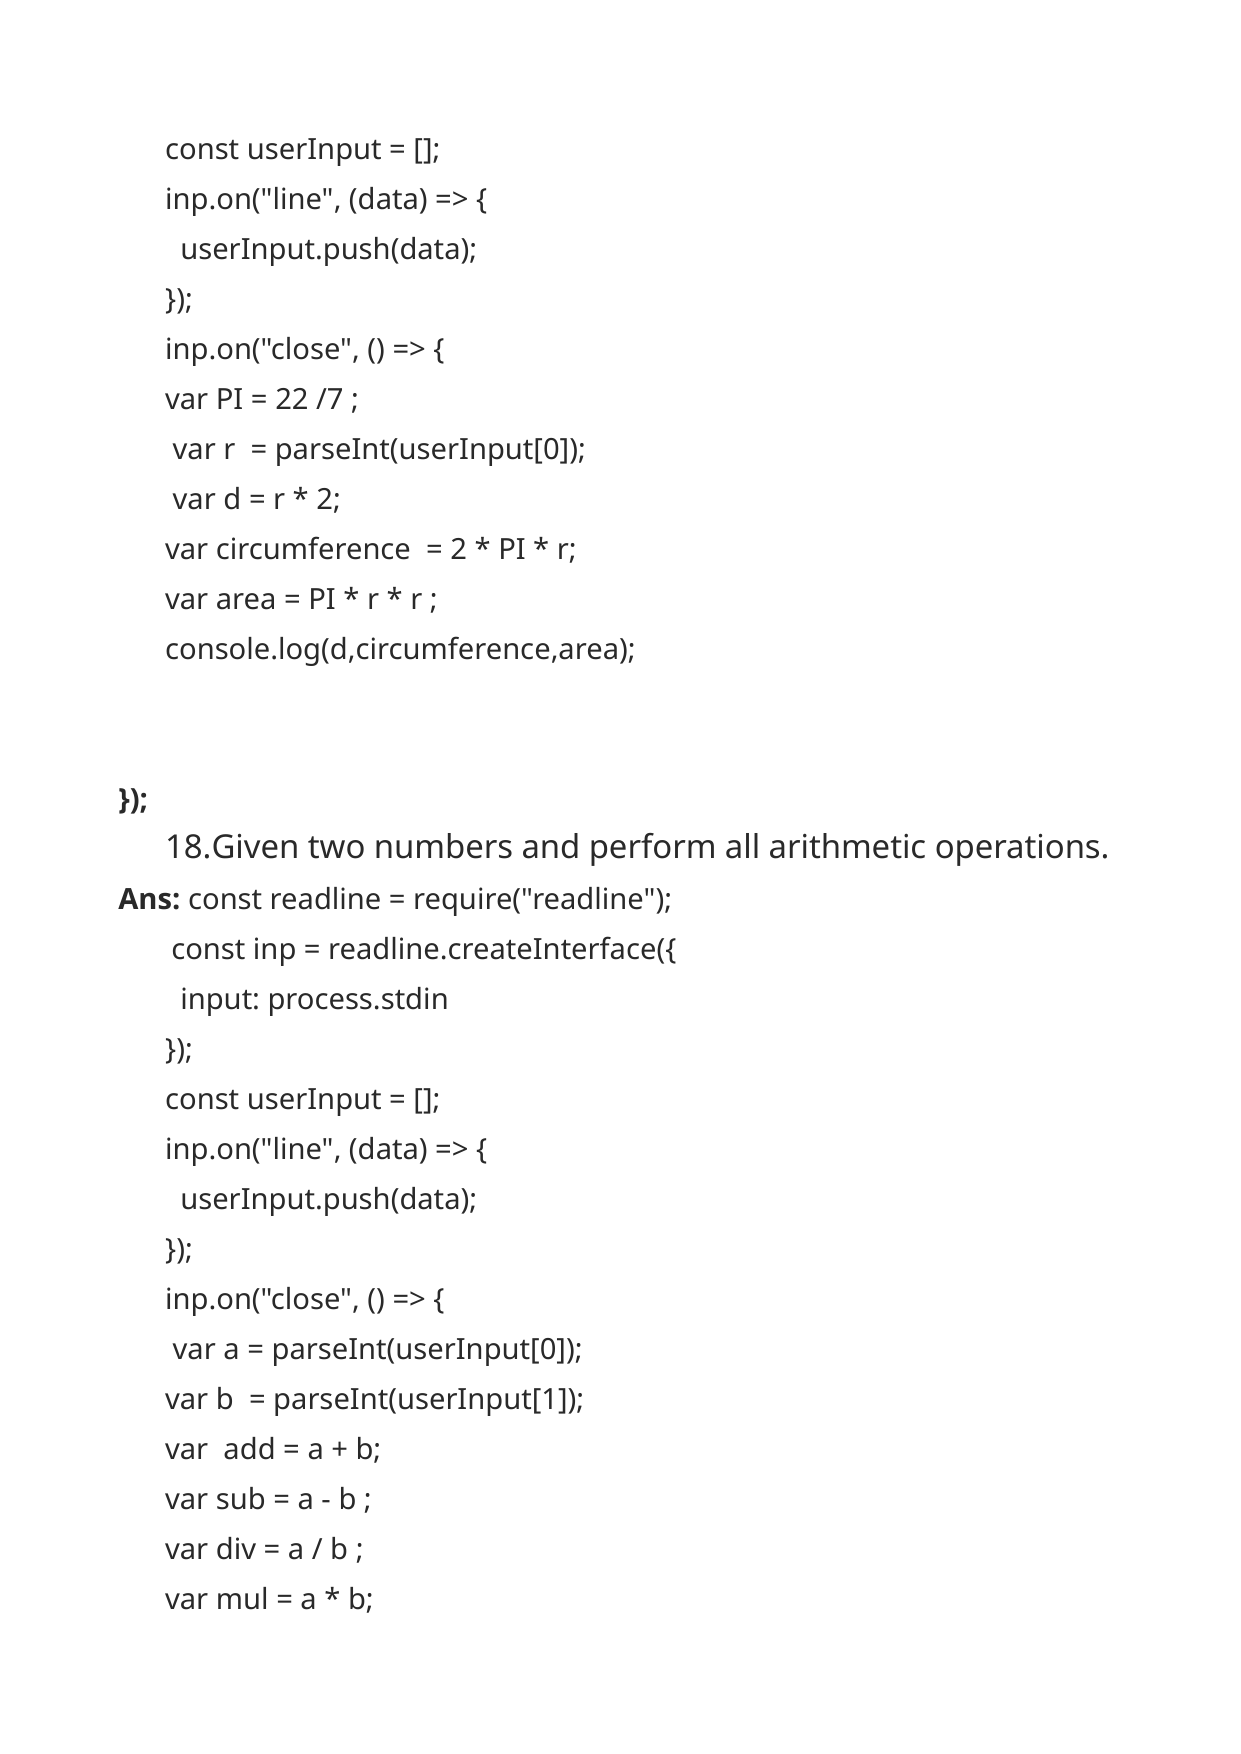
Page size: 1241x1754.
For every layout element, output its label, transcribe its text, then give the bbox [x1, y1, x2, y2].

text const inp = readline.createInterface({ [118, 918, 1122, 968]
text var r = parseInt(userInput[0]); [165, 418, 1122, 468]
text userInput.push(data); [165, 218, 1122, 268]
text inp.on("line", (data) => { [165, 1118, 1122, 1168]
text userInput.push(data); [165, 1168, 1122, 1218]
text var add = a + b; [165, 1418, 1122, 1468]
text console.log(d,circumference,area); [165, 618, 1122, 668]
text input: process.stdin [165, 968, 1122, 1018]
text }); [118, 768, 1122, 818]
list Given two numbers and perform all arithmetic operations. [165, 818, 1122, 868]
text }); [165, 1018, 1122, 1068]
text }); [165, 1218, 1122, 1268]
text Ans: const readline = require("readline"); [118, 868, 1122, 918]
text inp.on("close", () => { [165, 1268, 1122, 1318]
text var sub = a - b ; [165, 1468, 1122, 1518]
text const userInput = []; [165, 118, 1122, 168]
text var circumference = 2 * PI * r; [165, 518, 1122, 568]
text }); [165, 268, 1122, 318]
text const userInput = []; [165, 1068, 1122, 1118]
text var a = parseInt(userInput[0]); [165, 1318, 1122, 1368]
text var PI = 22 /7 ; [165, 368, 1122, 418]
text var mul = a * b; [165, 1568, 1122, 1618]
text inp.on("close", () => { [165, 318, 1122, 368]
text var d = r * 2; [165, 468, 1122, 518]
text var b = parseInt(userInput[1]); [165, 1368, 1122, 1418]
text var area = PI * r * r ; [165, 568, 1122, 618]
text var div = a / b ; [165, 1518, 1122, 1568]
text inp.on("line", (data) => { [165, 168, 1122, 218]
